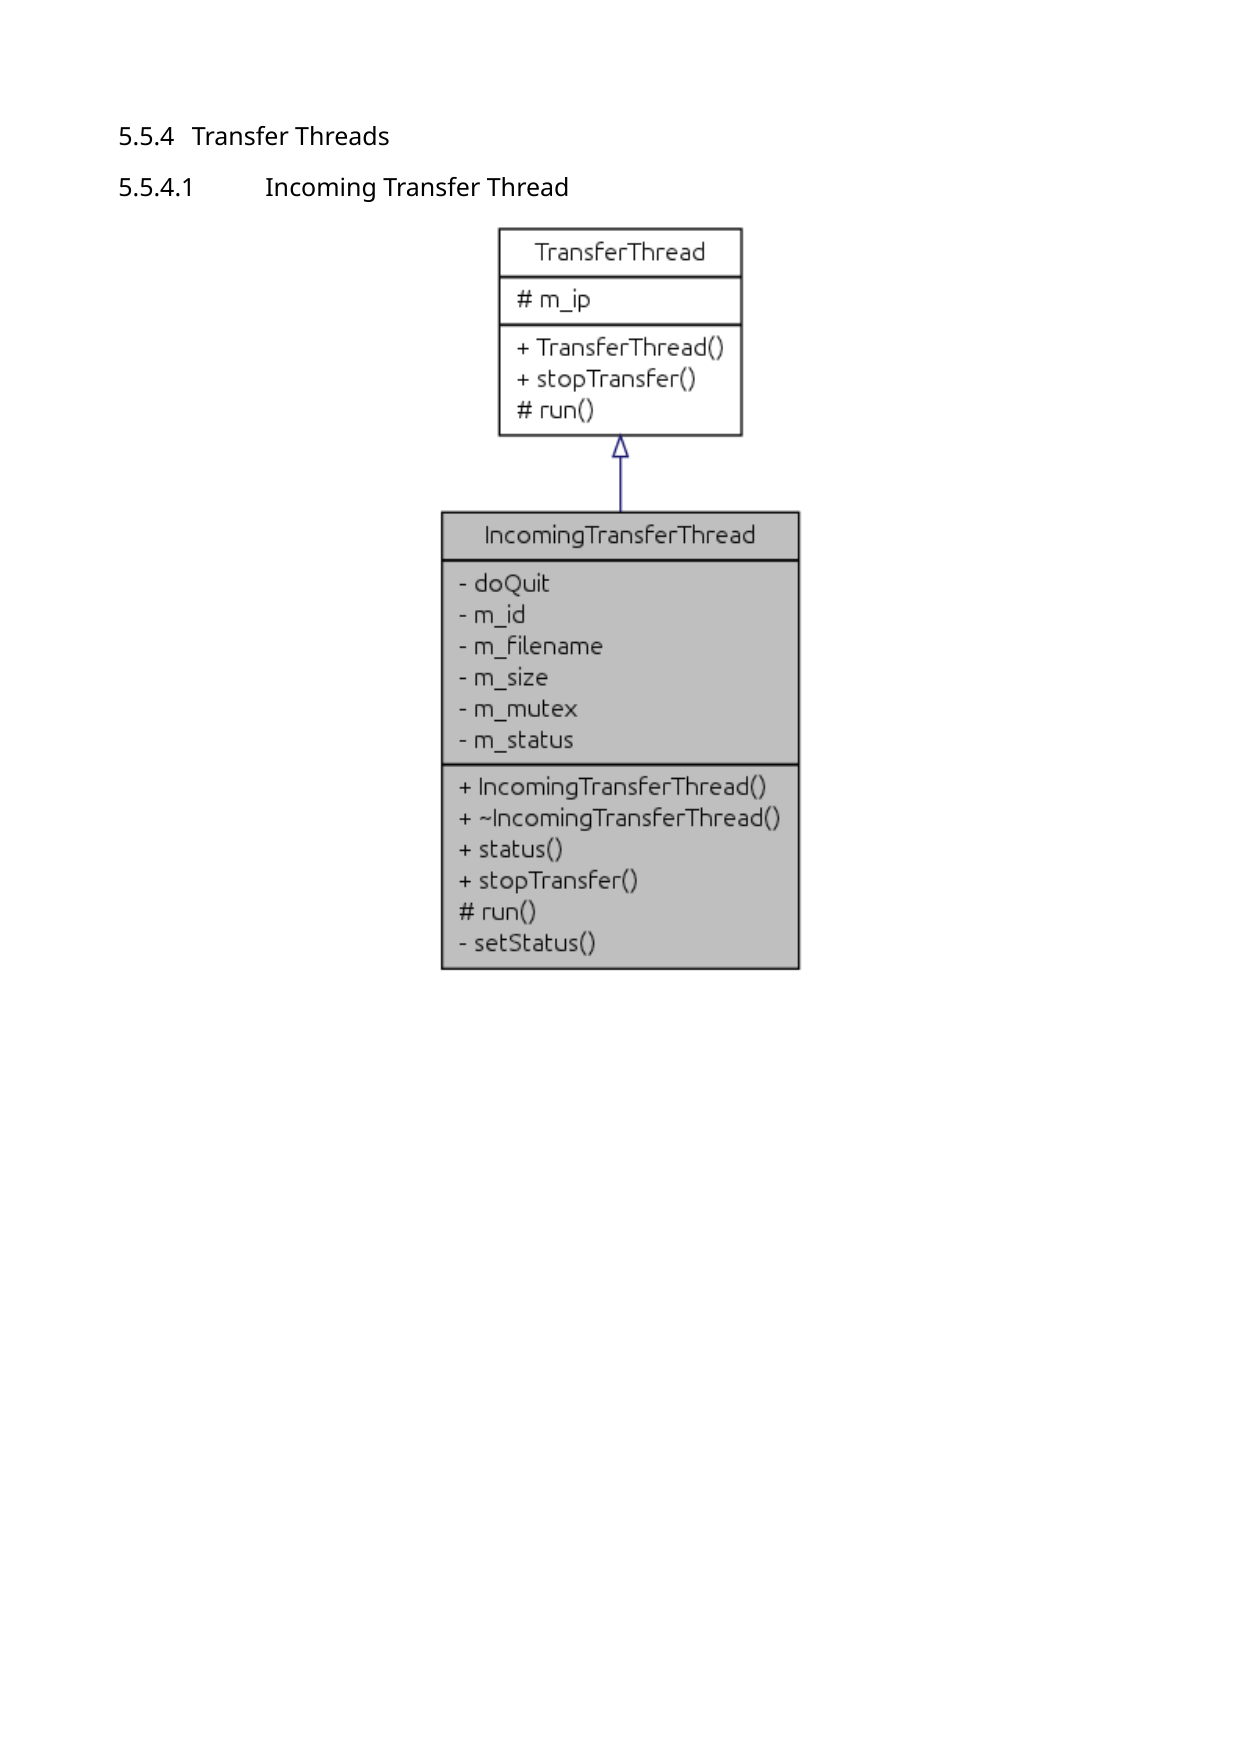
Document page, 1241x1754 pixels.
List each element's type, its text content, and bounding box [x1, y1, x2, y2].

text 5.5.4 Transfer Threads [118, 118, 1122, 152]
picture [435, 220, 806, 978]
text 5.5.4.1 Incoming Transfer Thread [118, 169, 1122, 203]
